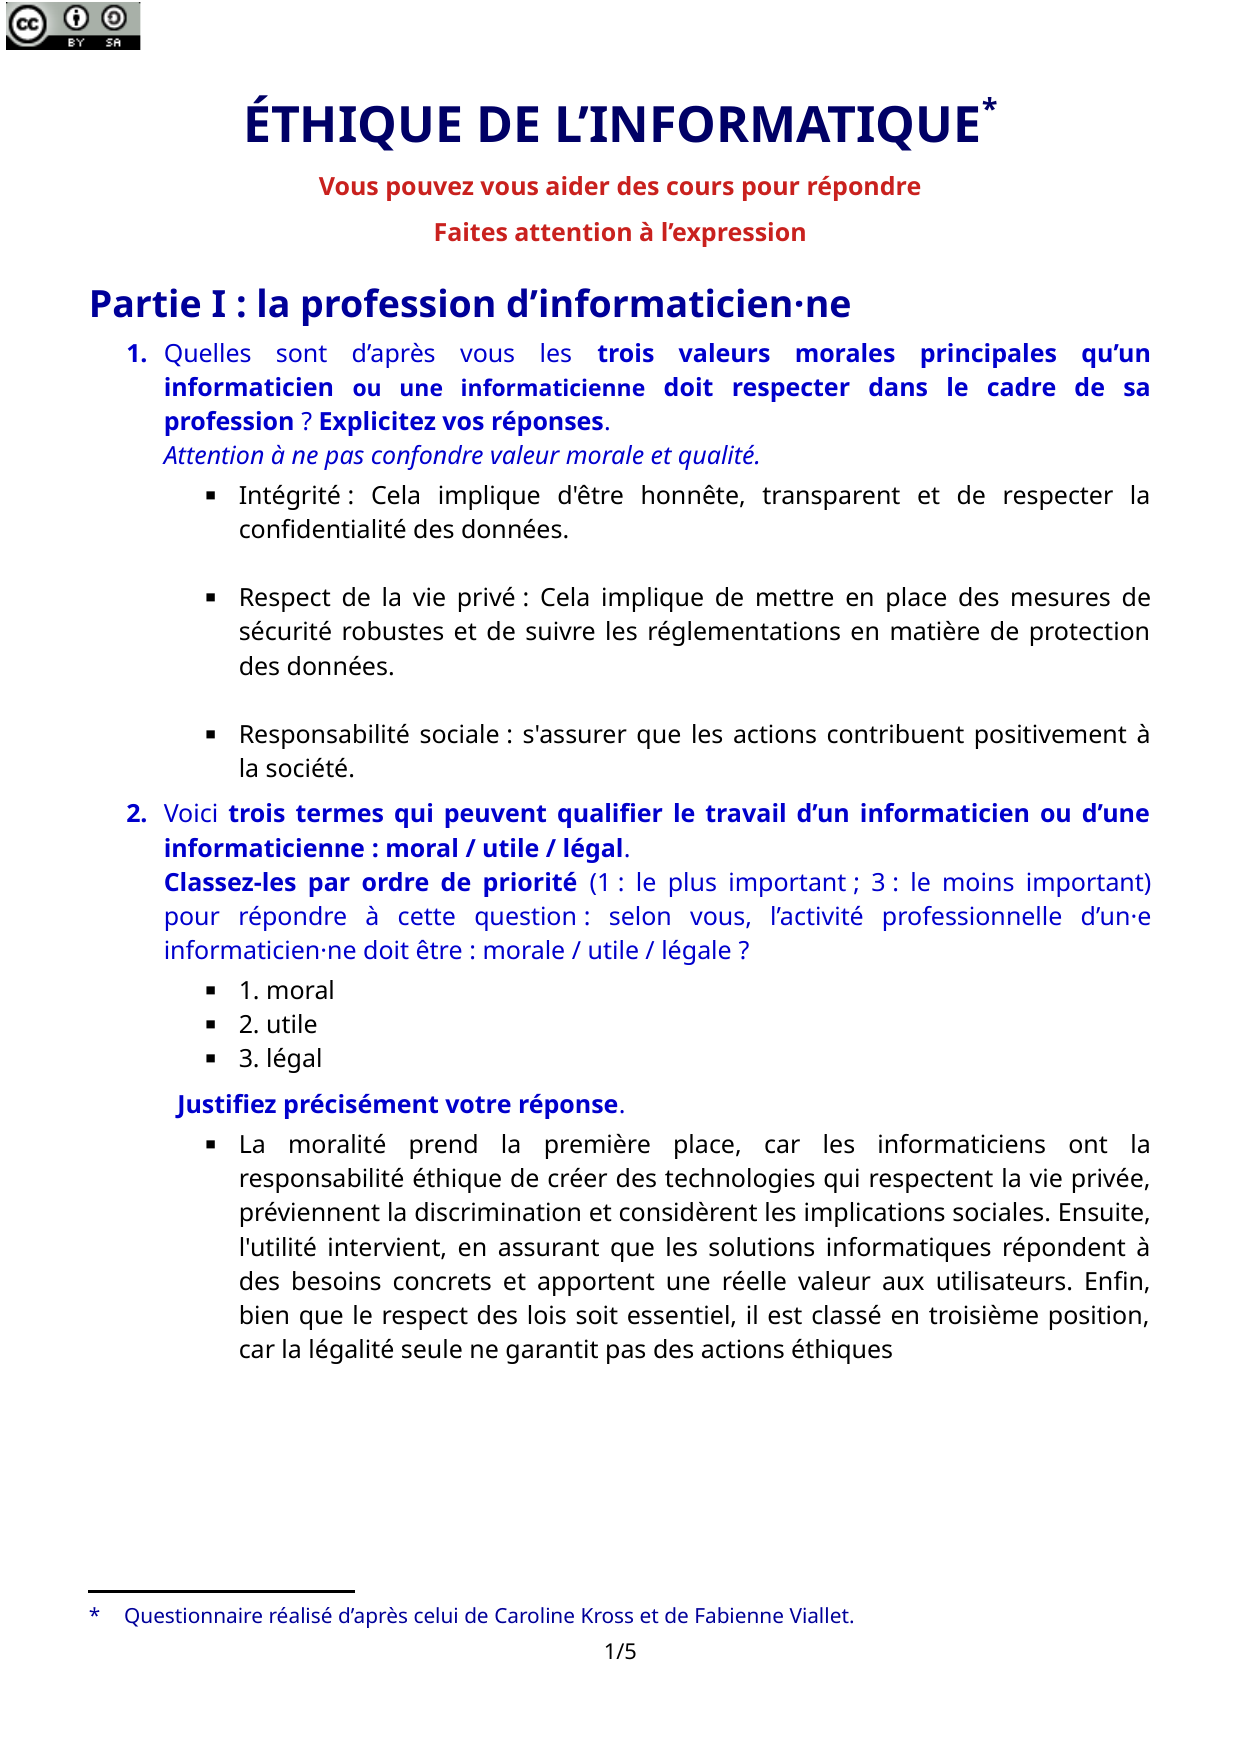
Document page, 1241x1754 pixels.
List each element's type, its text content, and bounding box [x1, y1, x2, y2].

list La moralité prend la première place, car les informaticiens ont la responsabilité éthique de créer des technologies qui respectent la vie privée, préviennent la discrimination et considèrent les implications sociales. Ensuite, l'utilité intervient, en assurant que les solutions informatiques répondent à des besoins concrets et apportent une réelle valeur aux utilisateurs. Enfin, bien que le respect des lois soit essentiel, il est classé en troisième position, car la légalité seule ne garantit pas des actions éthiques [201, 1127, 1152, 1365]
text Justifiez précisément votre réponse. [88, 1087, 1152, 1121]
list 2. utile [201, 1007, 1152, 1041]
list Quelles sont d’après vous les trois valeurs morales principales qu’un informaticien ou une informaticienne doit respecter dans le cadre de sa profession ? Explicitez vos réponses. Attention à ne pas confondre valeur morale et qualité. [126, 335, 1152, 472]
subtitle Partie I : la profession d’informaticien·ne [88, 278, 1152, 329]
picture [6, 2, 141, 50]
list Intégrité : Cela implique d'être honnête, transparent et de respecter la confidentialité des données. [201, 478, 1152, 546]
text Faites attention à l’expression [88, 214, 1152, 248]
list Responsabilité sociale : s'assurer que les actions contribuent positivement à la société. [201, 716, 1152, 784]
list 1. moral [201, 973, 1152, 1007]
list 3. légal [201, 1041, 1152, 1075]
text Questionnaire réalisé d’après celui de Caroline Kross et de Fabienne Viallet. [88, 1601, 1152, 1630]
subtitle ÉTHIQUE DE L’INFORMATIQUE [88, 88, 1152, 157]
list Voici trois termes qui peuvent qualifier le travail d’un informaticien ou d’une informaticienne : moral / utile / légal. Classez-les par ordre de priorité (1 : le plus important ; 3 : le moins important) pour répondre à cette question : selon vous, l’activité professionnelle d’un·e informaticien·ne doit être : morale / utile / légale ? [126, 796, 1152, 966]
text Vous pouvez vous aider des cours pour répondre [88, 168, 1152, 202]
list Respect de la vie privé : Cela implique de mettre en place des mesures de sécurité robustes et de suivre les réglementations en matière de protection des données. [201, 580, 1152, 682]
